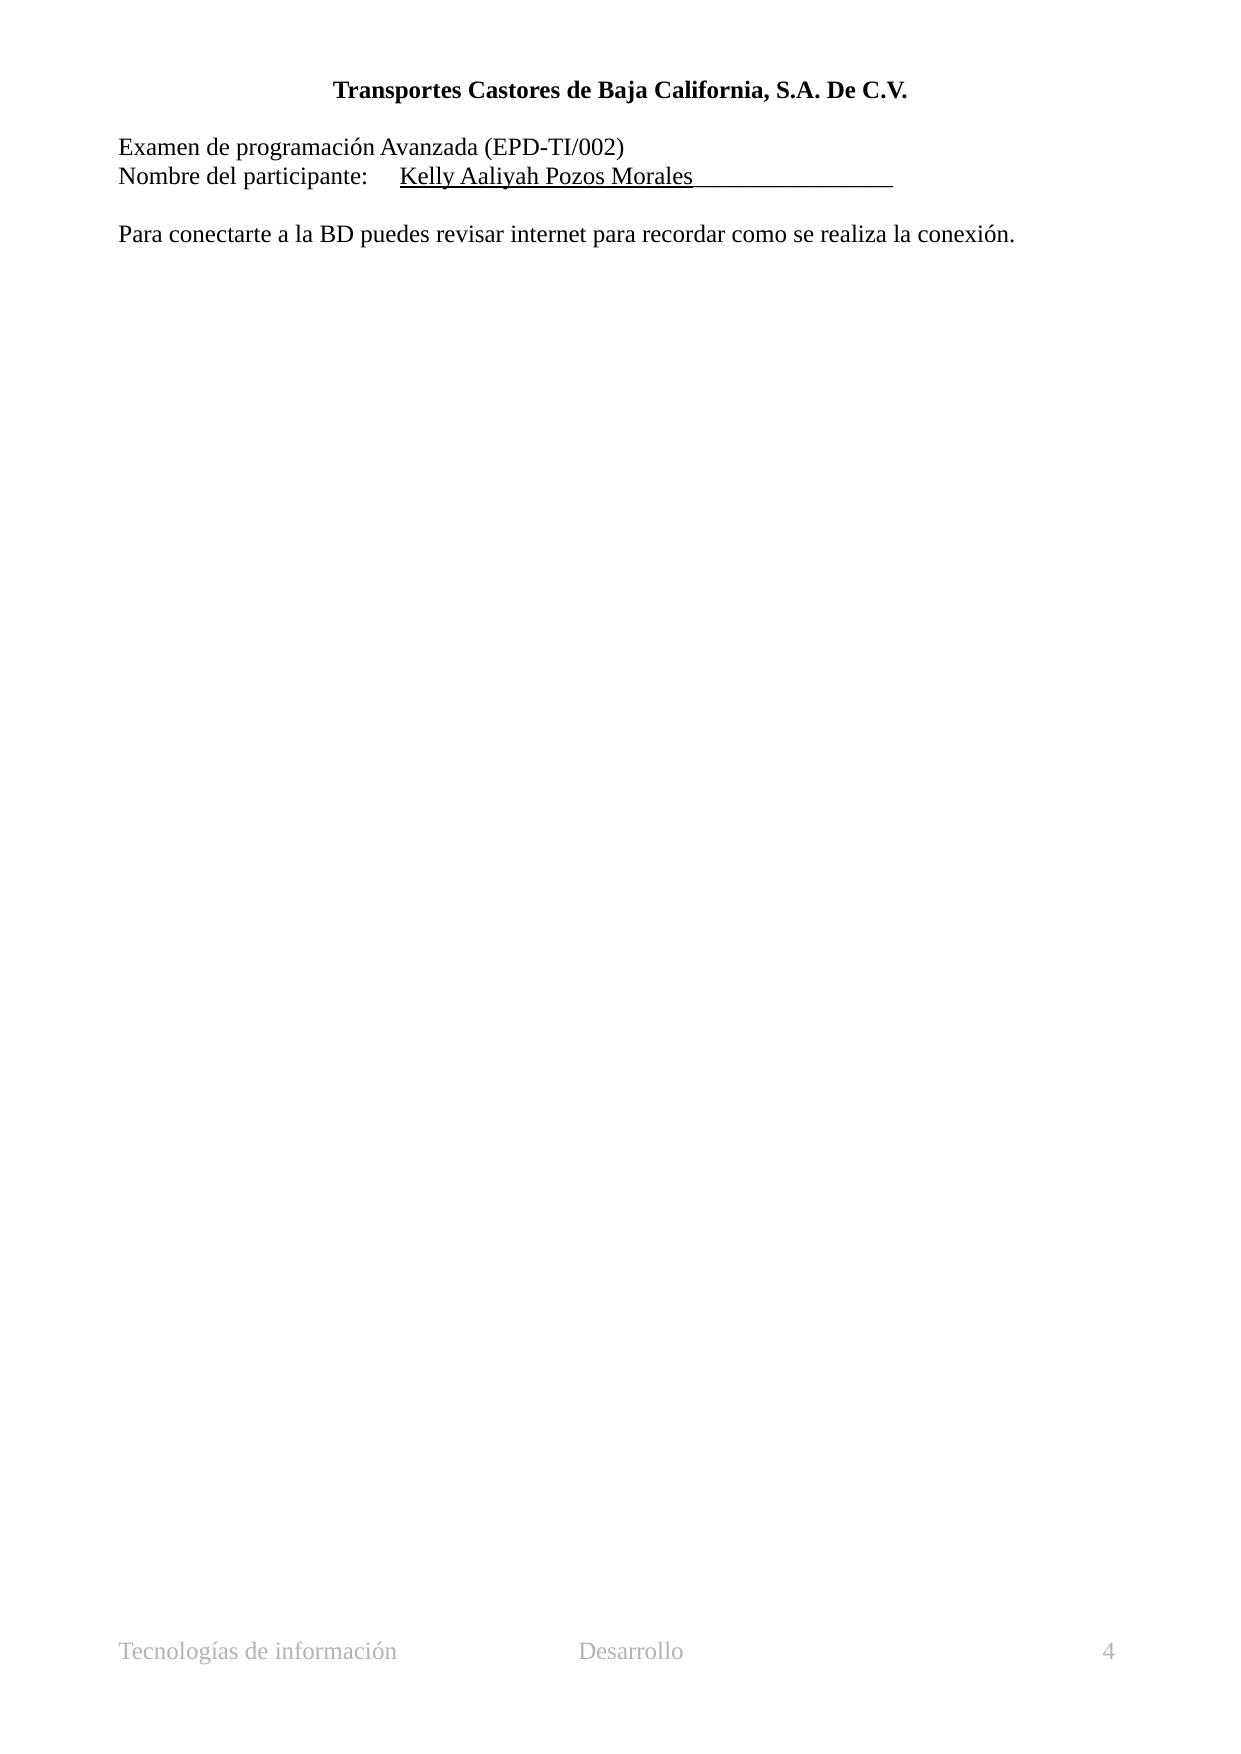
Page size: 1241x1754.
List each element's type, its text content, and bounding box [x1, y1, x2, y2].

text Para conectarte a la BD puedes revisar internet para recordar como se realiza la conexión. [118, 219, 1122, 247]
